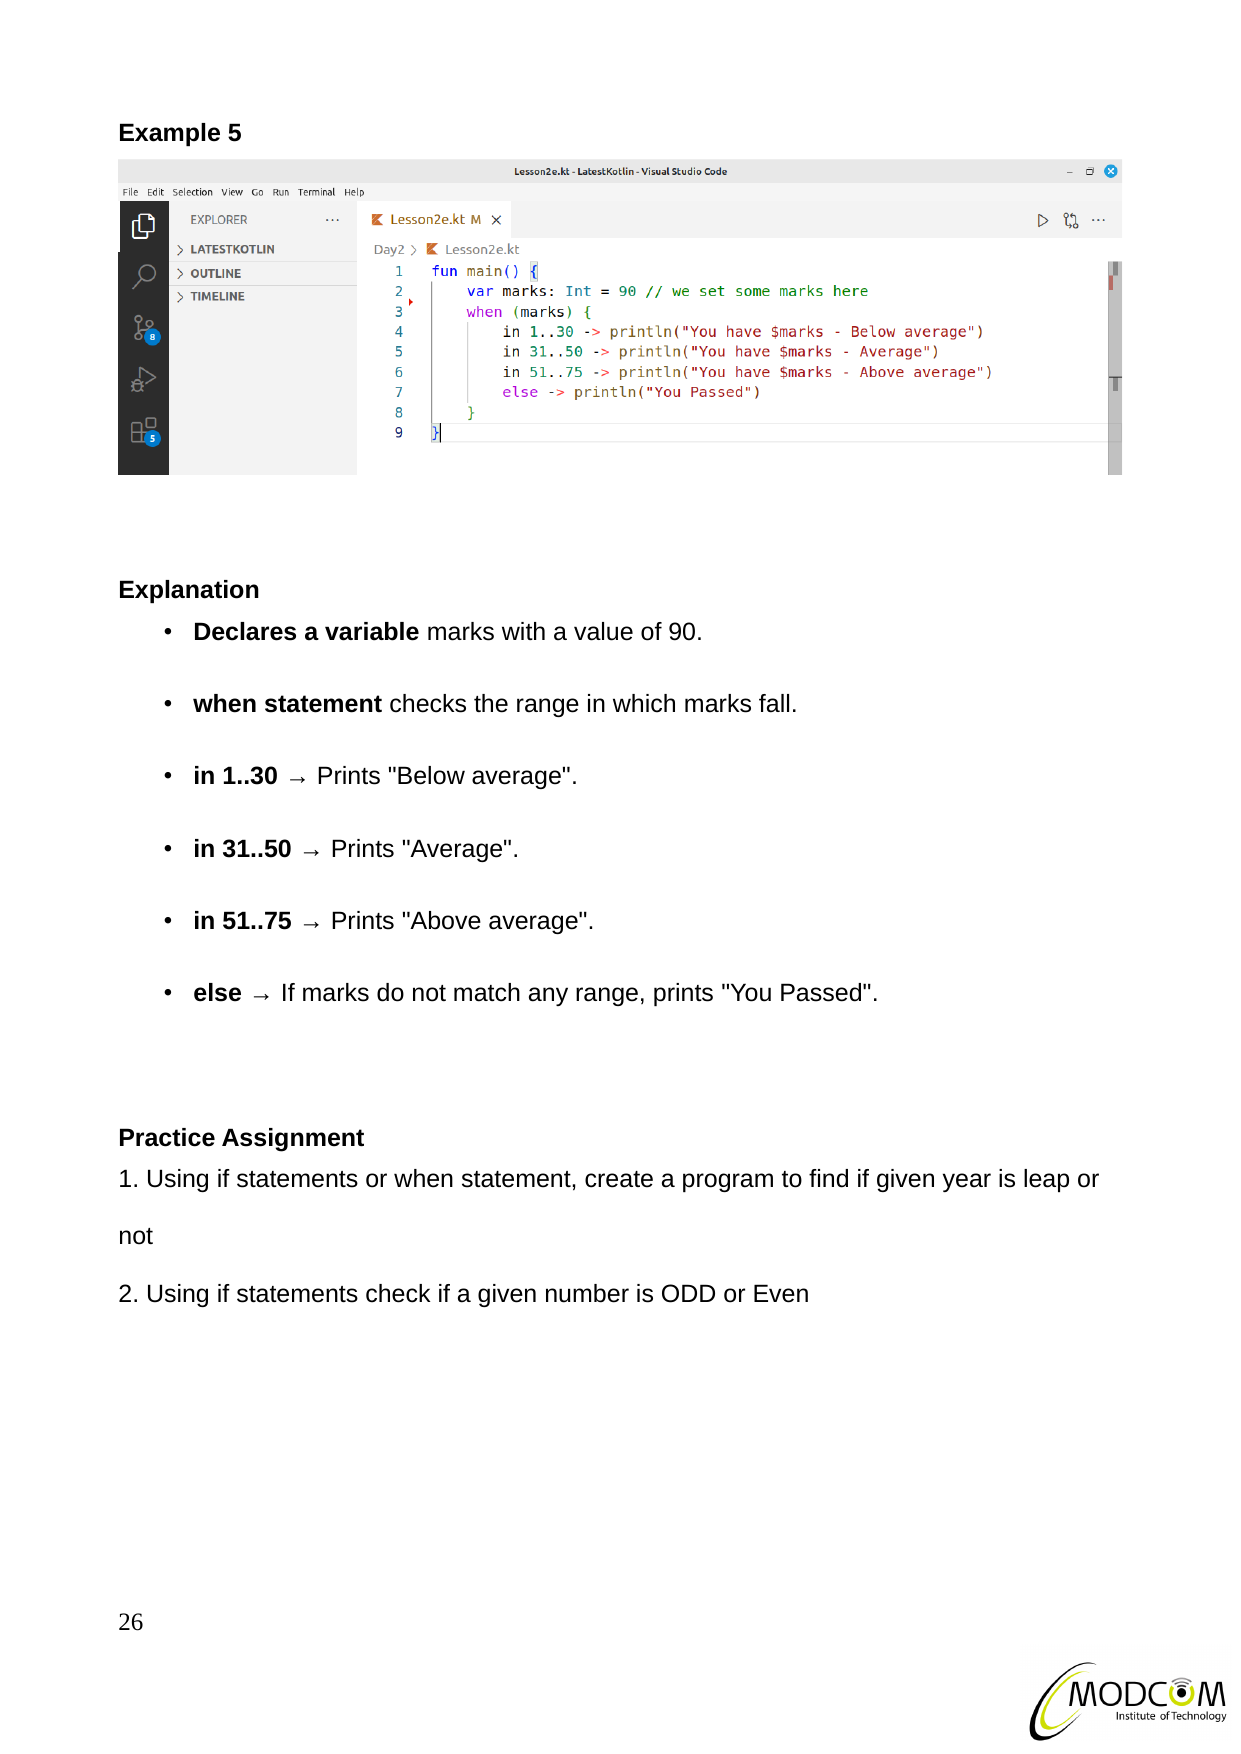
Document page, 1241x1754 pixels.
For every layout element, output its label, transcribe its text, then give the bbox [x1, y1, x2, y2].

list in 31..50 → Prints "Average". [164, 834, 1122, 862]
list when statement checks the range in which marks fall. [164, 689, 1122, 718]
text 2. Using if statements check if a given number is ODD or Even [118, 1279, 1122, 1308]
subtitle Example 5 [118, 118, 1122, 147]
list else → If marks do not match any range, prints "You Passed". [164, 978, 1122, 1007]
list in 51..75 → Prints "Above average". [164, 906, 1122, 935]
text 1. Using if statements or when statement, create a program to find if given year is leap or not [118, 1164, 1122, 1250]
list in 1..30 → Prints "Below average". [164, 761, 1122, 790]
subtitle Explanation [118, 576, 1122, 604]
picture [118, 159, 1123, 475]
list Declares a variable marks with a value of 90. [164, 617, 1122, 646]
picture [1020, 1644, 1233, 1741]
subtitle Practice Assignment [118, 1123, 1122, 1151]
